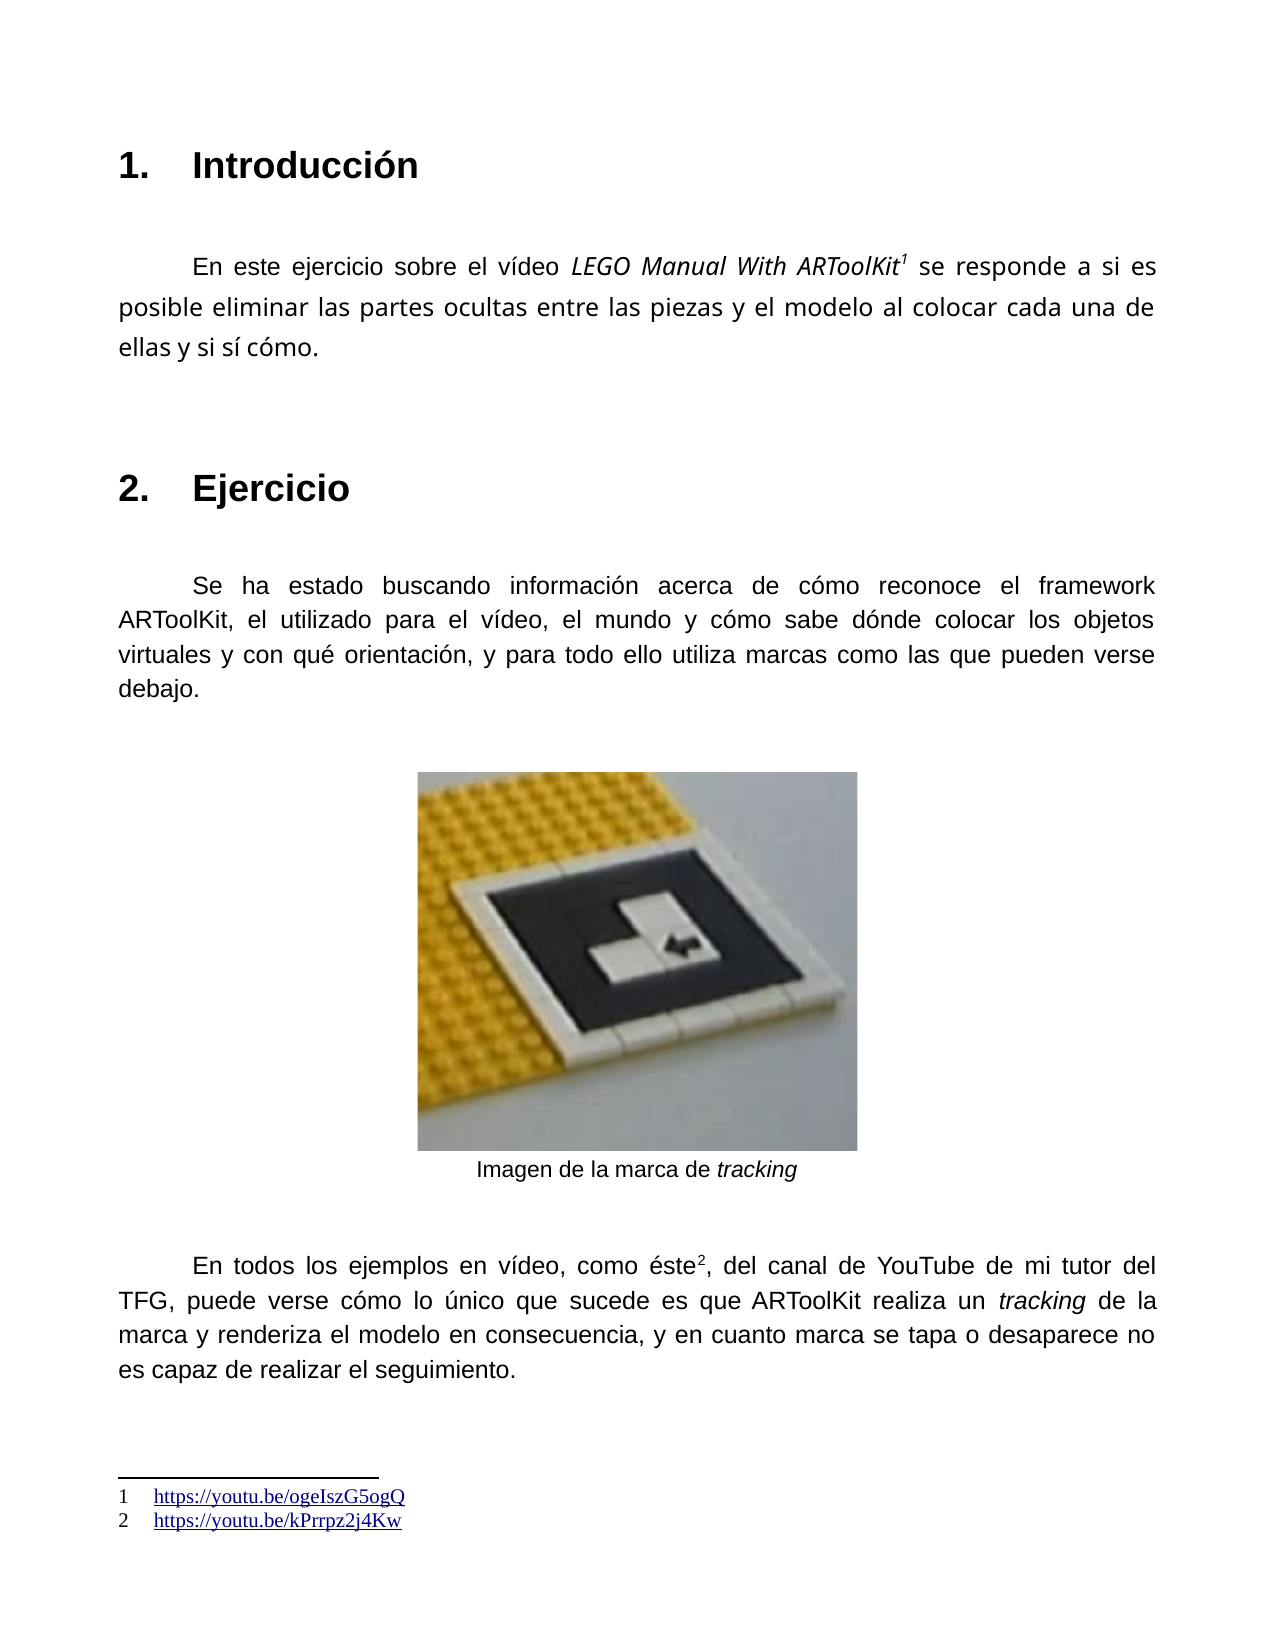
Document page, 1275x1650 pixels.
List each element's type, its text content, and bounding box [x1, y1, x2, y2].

text https://youtu.be/kPrrpz2j4Kw [118, 1508, 1157, 1532]
text En este ejercicio sobre el vídeo LEGO Manual With ARToolKit se responde a si es posible eliminar las partes ocultas entre las piezas y el modelo al colocar cada una de ellas y si sí cómo. [118, 248, 1157, 364]
picture [417, 772, 858, 1151]
text En todos los ejemplos en vídeo, como éste, del canal de YouTube de mi tutor del TFG, puede verse cómo lo único que sucede es que ARToolKit realiza un tracking de la marca y renderiza el modelo en consecuencia, y en cuanto marca se tapa o desaparece no es capaz de realizar el seguimiento. [118, 1251, 1157, 1383]
text Se ha estado buscando información acerca de cómo reconoce el framework ARToolKit, el utilizado para el vídeo, el mundo y cómo sabe dónde colocar los objetos virtuales y con qué orientación, y para todo ello utiliza marcas como las que pueden verse debajo. [118, 571, 1157, 703]
subtitle 2. Ejercicio [118, 466, 1157, 509]
subtitle 1. Introducción [118, 143, 1157, 187]
text https://youtu.be/ogeIszG5ogQ [118, 1484, 1157, 1508]
text Imagen de la marca de tracking [118, 773, 1157, 1182]
